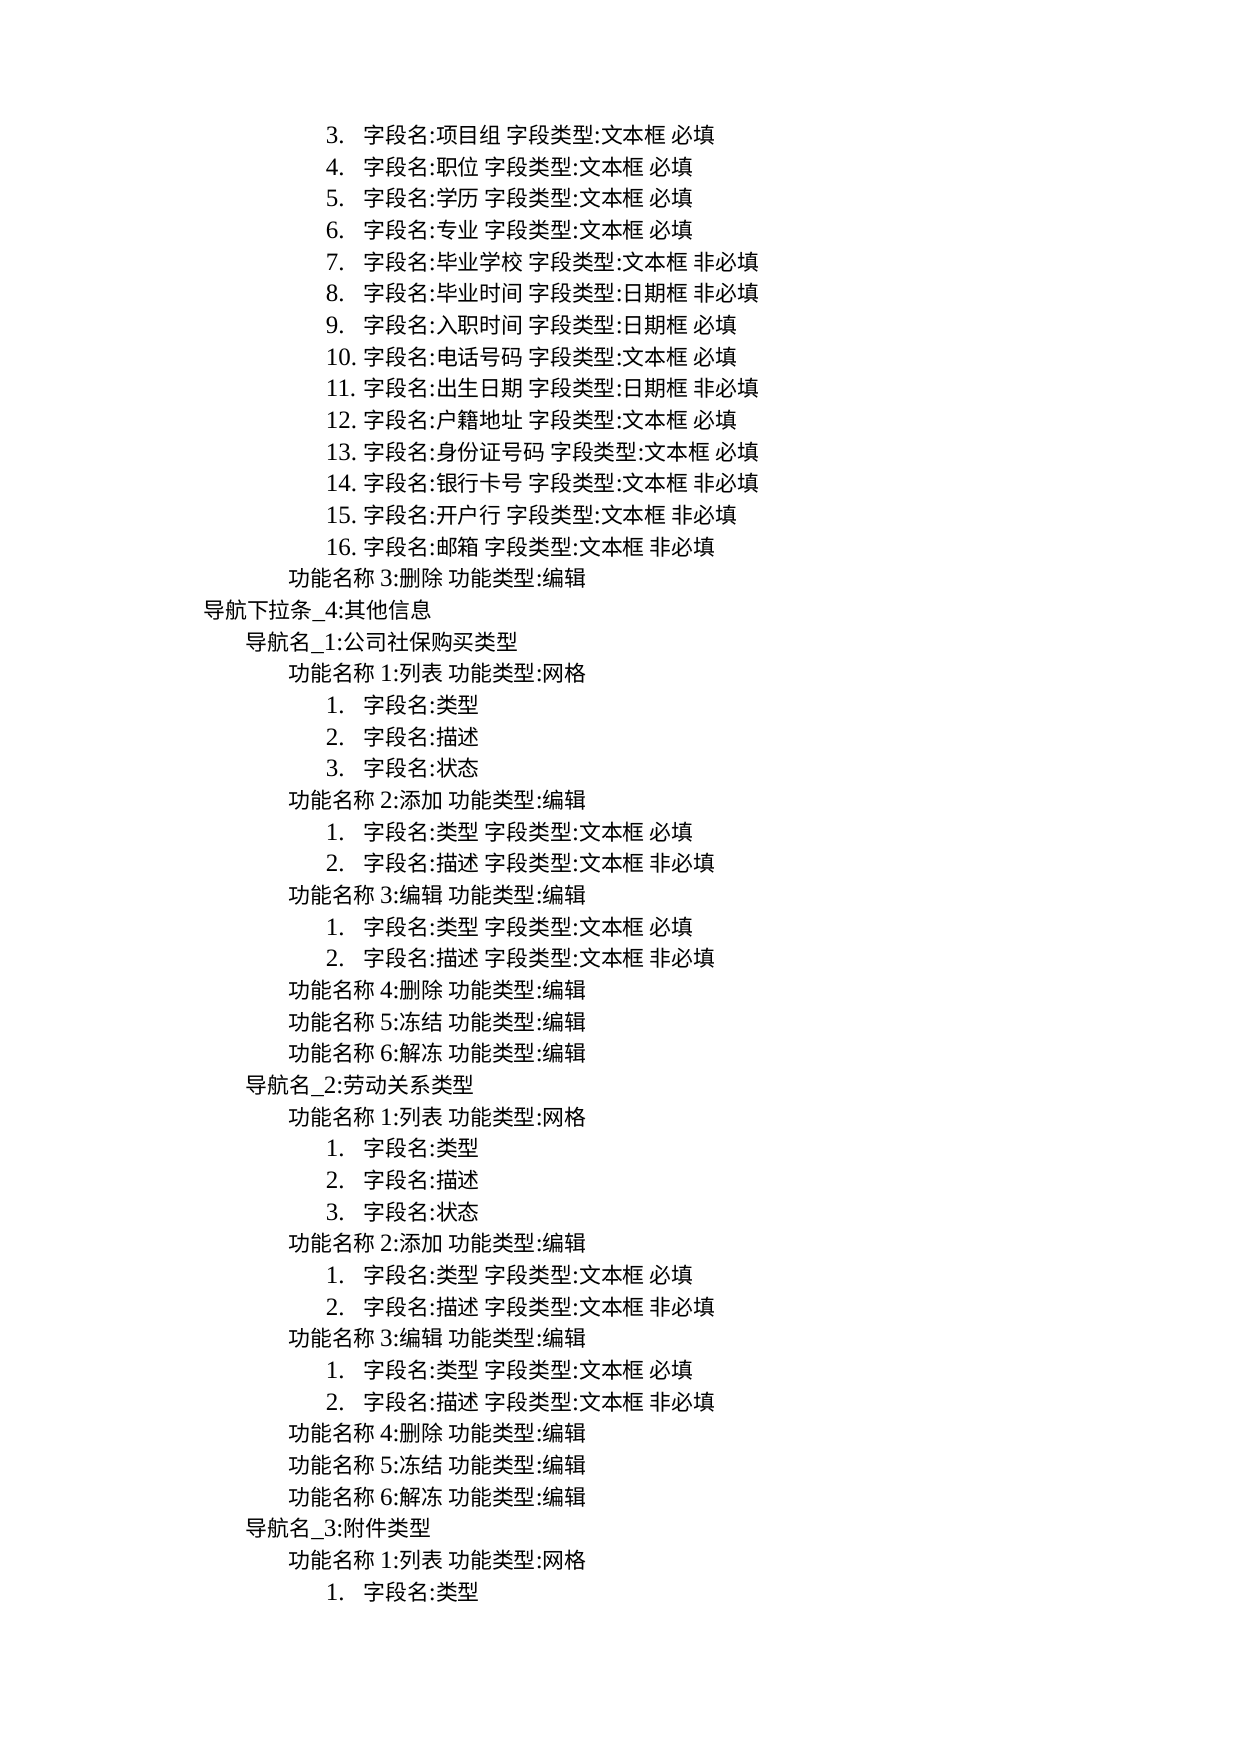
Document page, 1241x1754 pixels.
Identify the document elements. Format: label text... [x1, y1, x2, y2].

text 功能名称4:删除 功能类型:编辑 [118, 1416, 1122, 1448]
list 字段名:银行卡号 字段类型:文本框 非必填 [326, 466, 1122, 498]
list 字段名:学历 字段类型:文本框 必填 [326, 181, 1122, 213]
text 功能名称1:列表 功能类型:网格 [118, 1543, 1122, 1575]
text 功能名称5:冻结 功能类型:编辑 [118, 1005, 1122, 1036]
list 字段名:状态 [326, 751, 1122, 783]
list 字段名:类型 字段类型:文本框 必填 [326, 815, 1122, 846]
list 字段名:类型 字段类型:文本框 必填 [326, 1353, 1122, 1385]
text 功能名称1:列表 功能类型:网格 [118, 656, 1122, 688]
list 字段名:身份证号码 字段类型:文本框 必填 [326, 435, 1122, 466]
text 导航下拉条_4:其他信息 [118, 593, 1122, 625]
list 字段名:描述 字段类型:文本框 非必填 [326, 1385, 1122, 1416]
list 字段名:职位 字段类型:文本框 必填 [326, 150, 1122, 181]
text 功能名称4:删除 功能类型:编辑 [118, 973, 1122, 1005]
text 导航名_3:附件类型 [118, 1511, 1122, 1543]
list 字段名:描述 [326, 720, 1122, 751]
list 字段名:毕业学校 字段类型:文本框 非必填 [326, 245, 1122, 276]
list 字段名:户籍地址 字段类型:文本框 必填 [326, 403, 1122, 435]
text 功能名称3:编辑 功能类型:编辑 [118, 1321, 1122, 1353]
text 功能名称2:添加 功能类型:编辑 [118, 1226, 1122, 1258]
text 导航名_1:公司社保购买类型 [118, 625, 1122, 656]
list 字段名:描述 字段类型:文本框 非必填 [326, 941, 1122, 973]
text 功能名称3:编辑 功能类型:编辑 [118, 878, 1122, 910]
list 字段名:状态 [326, 1195, 1122, 1226]
text 功能名称3:删除 功能类型:编辑 [118, 561, 1122, 593]
list 字段名:类型 [326, 688, 1122, 720]
text 功能名称6:解冻 功能类型:编辑 [118, 1036, 1122, 1068]
list 字段名:邮箱 字段类型:文本框 非必填 [326, 530, 1122, 561]
text 功能名称1:列表 功能类型:网格 [118, 1100, 1122, 1131]
list 字段名:开户行 字段类型:文本框 非必填 [326, 498, 1122, 530]
text 功能名称2:添加 功能类型:编辑 [118, 783, 1122, 815]
list 字段名:电话号码 字段类型:文本框 必填 [326, 340, 1122, 371]
text 功能名称5:冻结 功能类型:编辑 [118, 1448, 1122, 1480]
list 字段名:描述 字段类型:文本框 非必填 [326, 1290, 1122, 1321]
list 字段名:专业 字段类型:文本框 必填 [326, 213, 1122, 245]
list 字段名:描述 [326, 1163, 1122, 1195]
list 字段名:类型 [326, 1575, 1122, 1606]
list 字段名:入职时间 字段类型:日期框 必填 [326, 308, 1122, 340]
list 字段名:描述 字段类型:文本框 非必填 [326, 846, 1122, 878]
list 字段名:出生日期 字段类型:日期框 非必填 [326, 371, 1122, 403]
list 字段名:类型 [326, 1131, 1122, 1163]
text 功能名称6:解冻 功能类型:编辑 [118, 1480, 1122, 1511]
list 字段名:类型 字段类型:文本框 必填 [326, 910, 1122, 941]
list 字段名:项目组 字段类型:文本框 必填 [326, 118, 1122, 150]
list 字段名:毕业时间 字段类型:日期框 非必填 [326, 276, 1122, 308]
text 导航名_2:劳动关系类型 [118, 1068, 1122, 1100]
list 字段名:类型 字段类型:文本框 必填 [326, 1258, 1122, 1290]
